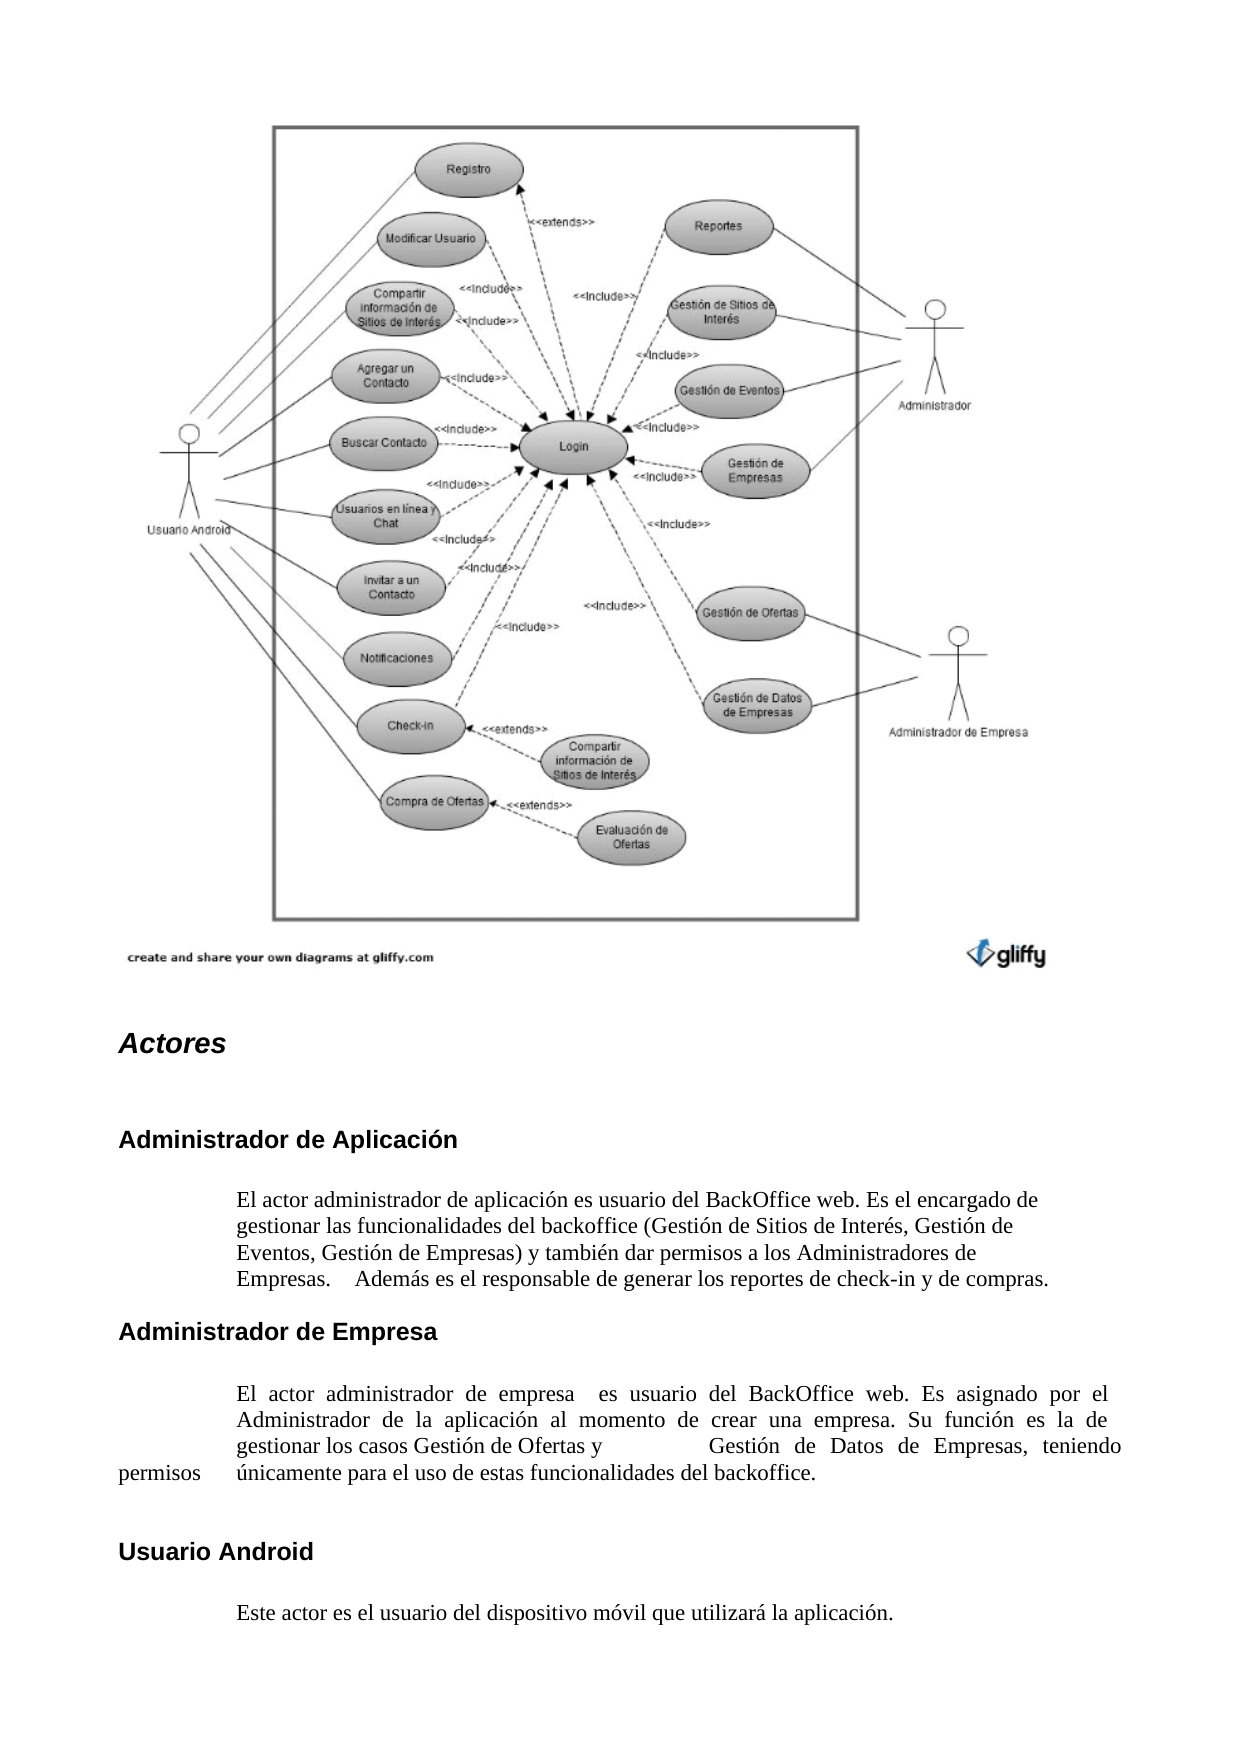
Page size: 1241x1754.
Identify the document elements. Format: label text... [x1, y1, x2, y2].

text Este actor es el usuario del dispositivo móvil que utilizará la aplicación. [118, 1599, 1122, 1626]
text El actor administrador de empresa es usuario del BackOffice web. Es asignado por el Administrador de la aplicación al momento de crear una empresa. Su función es la de gestionar los casos Gestión de Ofertas y Gestión de Datos de Empresas, teniendo permisos únicamente para el uso de estas funcionalidades del backoffice. [118, 1380, 1122, 1485]
text Usuario Android [118, 1536, 1122, 1565]
text Administrador de Aplicación [118, 1125, 1122, 1154]
text Actores [118, 1026, 1122, 1059]
text El actor administrador de aplicación es usuario del BackOffice web. Es el encargado de gestionar las funcionalidades del backoffice (Gestión de Sitios de Interés, Gestión de Eventos, Gestión de Empresas) y también dar permisos a los Administradores de Empresas. Además es el responsable de generar los reportes de check-in y de compras. [118, 1186, 1122, 1292]
text Administrador de Empresa [118, 1317, 1122, 1345]
